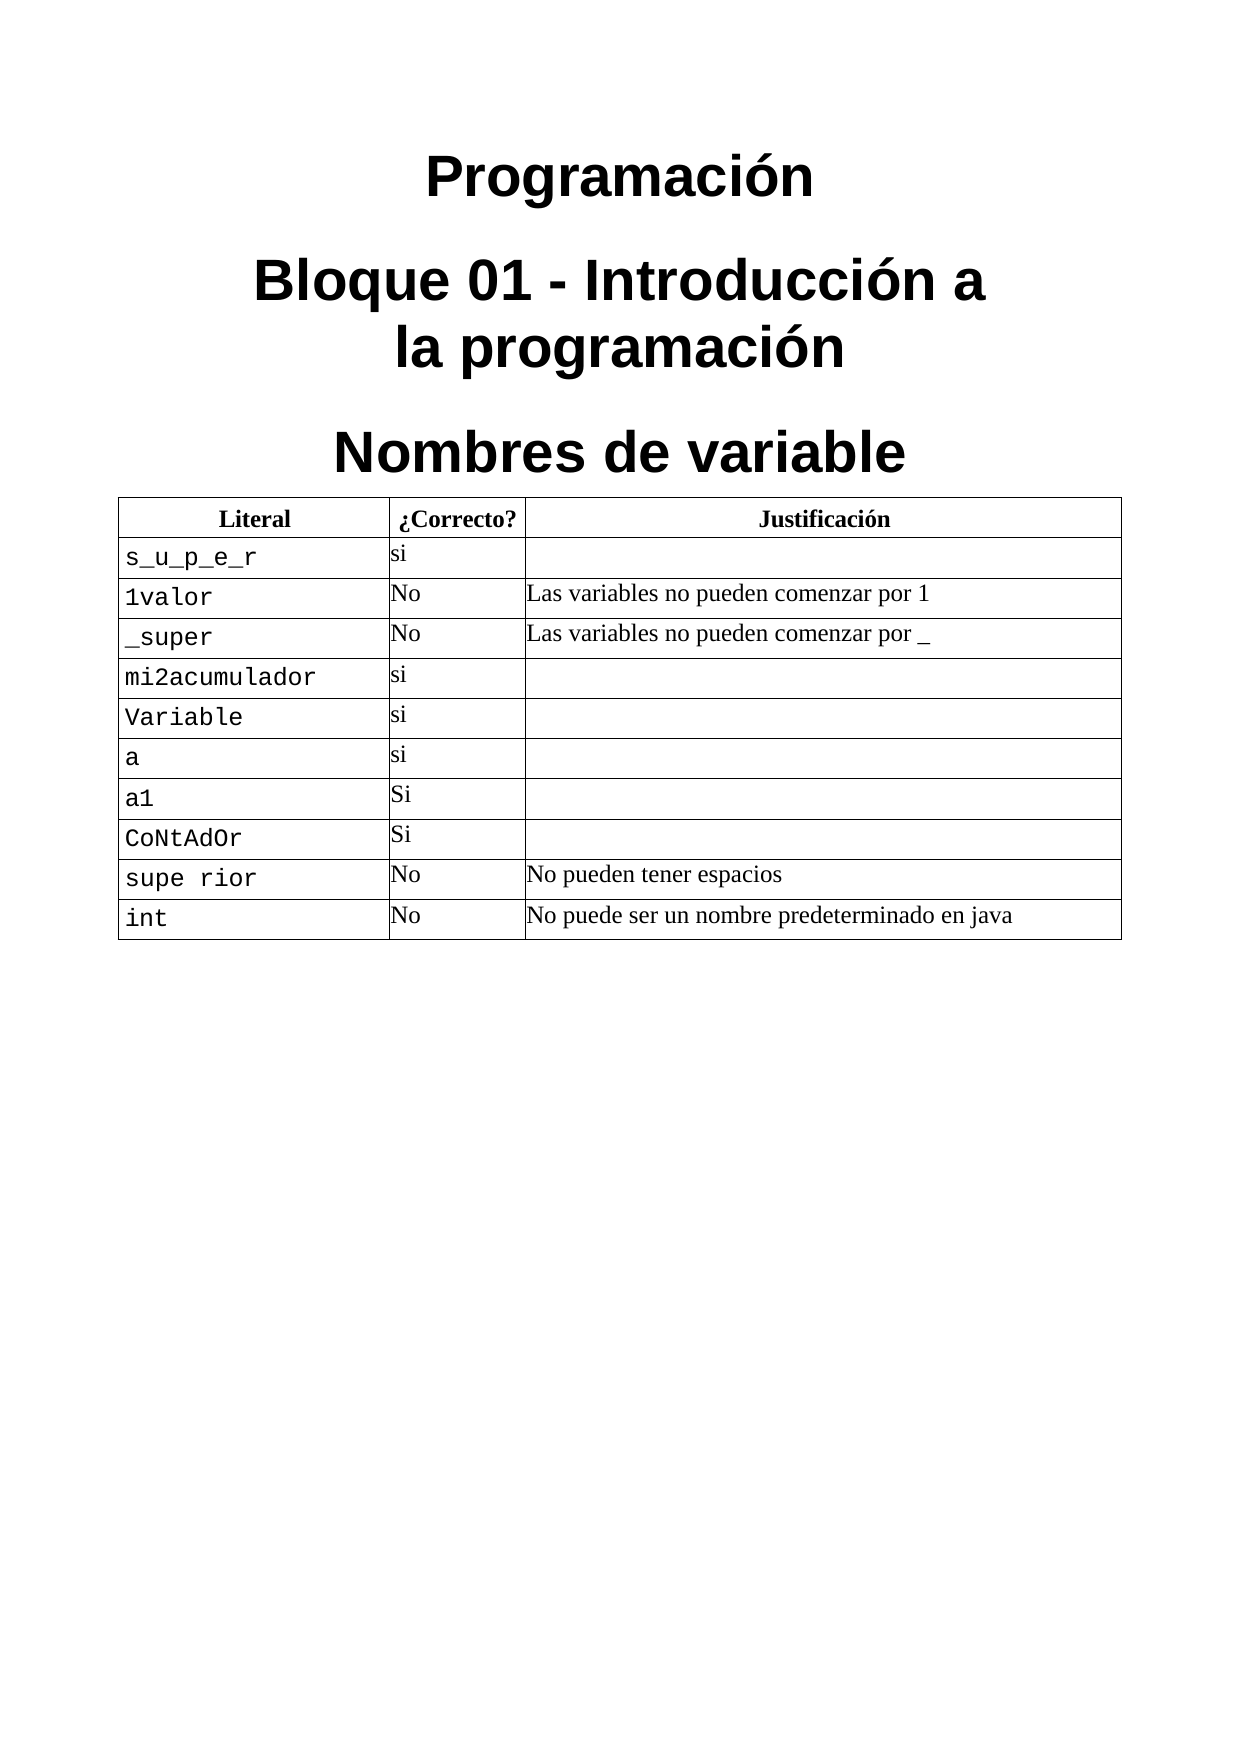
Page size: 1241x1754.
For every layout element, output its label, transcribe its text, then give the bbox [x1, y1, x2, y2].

text Programación [222, 141, 1018, 208]
table_cell si [390, 699, 525, 738]
table_header Justificación [526, 498, 1121, 537]
table_cell [526, 699, 1121, 738]
table_cell Las variables no pueden comenzar por 1 [526, 579, 1121, 617]
table_cell No [390, 860, 525, 899]
table_cell int [119, 900, 389, 939]
table_header Literal [119, 498, 389, 537]
table_cell Si [390, 779, 525, 818]
table_cell Las variables no pueden comenzar por _ [526, 619, 1121, 658]
table_cell si [390, 538, 525, 577]
table_cell [526, 739, 1121, 778]
table_cell Variable [119, 699, 389, 738]
table_cell si [390, 739, 525, 778]
text Nombres de variable [222, 418, 1018, 485]
table_cell si [390, 659, 525, 698]
table_cell _super [119, 619, 389, 658]
table_cell mi2acumulador [119, 659, 389, 698]
table_cell [526, 779, 1121, 818]
table_cell supe rior [119, 860, 389, 899]
table_cell [526, 538, 1121, 577]
table_header ¿Correcto? [390, 498, 525, 537]
table_cell No [390, 619, 525, 658]
table_cell No [390, 900, 525, 939]
table_cell CoNtAdOr [119, 820, 389, 858]
table_cell No puede ser un nombre predeterminado en java [526, 900, 1121, 939]
table_cell [526, 659, 1121, 698]
table_cell a1 [119, 779, 389, 818]
table_cell a [119, 739, 389, 778]
table_cell [526, 820, 1121, 858]
table_cell 1valor [119, 579, 389, 617]
table_cell s_u_p_e_r [119, 538, 389, 577]
table_cell Si [390, 820, 525, 858]
text Bloque 01 - Introducción a la programación [222, 246, 1018, 380]
table_cell No pueden tener espacios [526, 860, 1121, 899]
table_cell No [390, 579, 525, 617]
